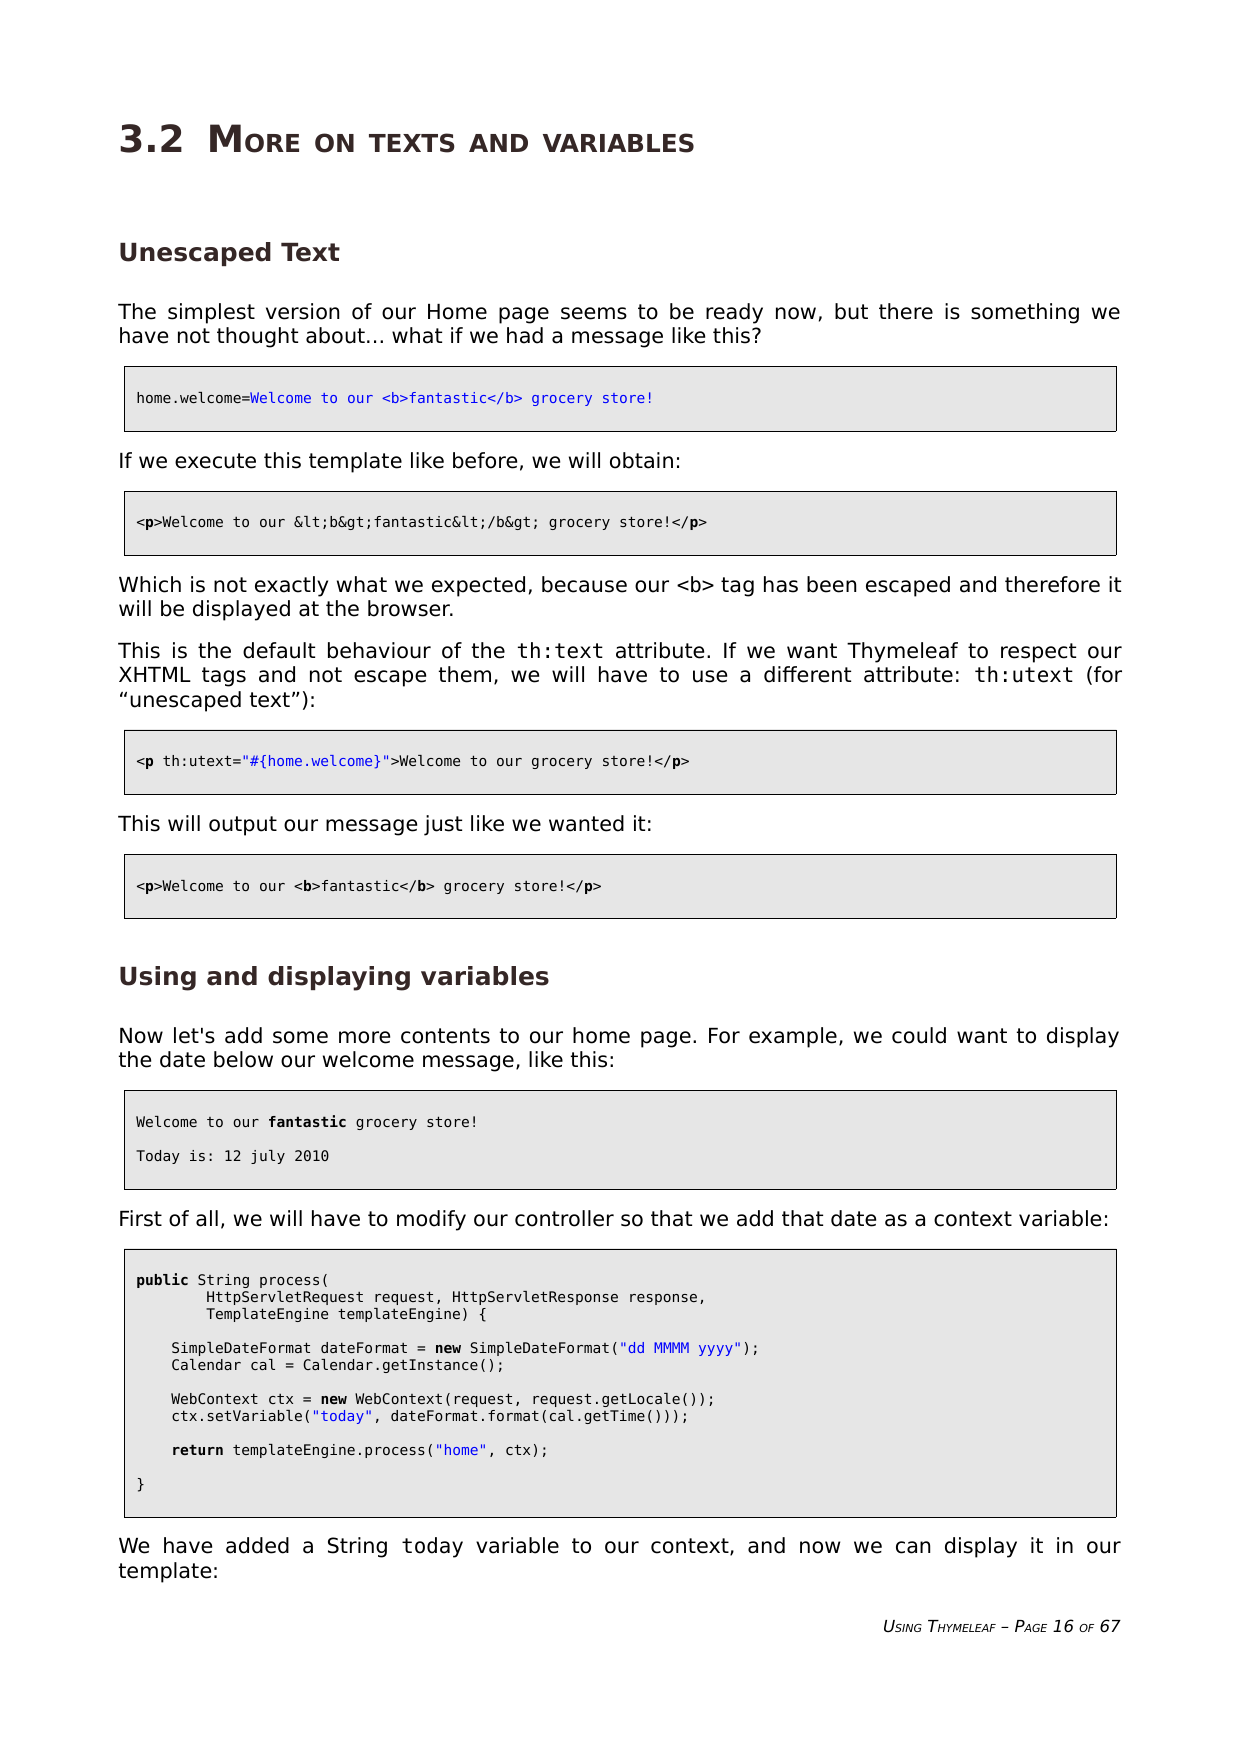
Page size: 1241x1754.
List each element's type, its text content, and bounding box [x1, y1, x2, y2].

text public String process( HttpServletRequest request, HttpServletResponse response, TemplateEngine templateEngine) { SimpleDateFormat dateFormat = new SimpleDateFormat("dd MMMM yyyy"); Calendar cal = Calendar.getInstance(); WebContext ctx = new WebContext(request, request.getLocale()); ctx.setVariable("today", dateFormat.format(cal.getTime())); return templateEngine.process("home", ctx); } [125, 1250, 1116, 1517]
text Which is not exactly what we expected, because our <b> tag has been escaped and therefore it will be displayed at the browser. [118, 573, 1122, 621]
text Now let's add some more contents to our home page. For example, we could want to display the date below our welcome message, like this: [118, 1024, 1122, 1073]
text This will output our message just like we wanted it: [118, 812, 1122, 836]
text Welcome to our fantastic grocery store! Today is: 12 july 2010 [125, 1091, 1116, 1189]
text <p>Welcome to our &lt;b&gt;fantastic&lt;/b&gt; grocery store!</p> [125, 492, 1116, 555]
text If we execute this template like before, we will obtain: [118, 449, 1122, 473]
subtitle Using and displaying variables [118, 962, 1122, 992]
text This is the default behaviour of the th:text attribute. If we want Thymeleaf to respect our XHTML tags and not escape them, we will have to use a different attribute: th:utext (for “unescaped text”): [118, 639, 1122, 712]
subtitle More on texts and variables [118, 118, 1122, 162]
text <p th:utext="#{home.welcome}">Welcome to our grocery store!</p> [125, 731, 1116, 794]
text The simplest version of our Home page seems to be ready now, but there is something we have not thought about... what if we had a message like this? [118, 300, 1122, 349]
subtitle Unescaped Text [118, 238, 1122, 268]
text We have added a String today variable to our context, and now we can display it in our template: [118, 1534, 1122, 1583]
text home.welcome=Welcome to our <b>fantastic</b> grocery store! [125, 367, 1116, 431]
text <p>Welcome to our <b>fantastic</b> grocery store!</p> [125, 855, 1116, 918]
text First of all, we will have to modify our controller so that we add that date as a context variable: [118, 1207, 1122, 1231]
